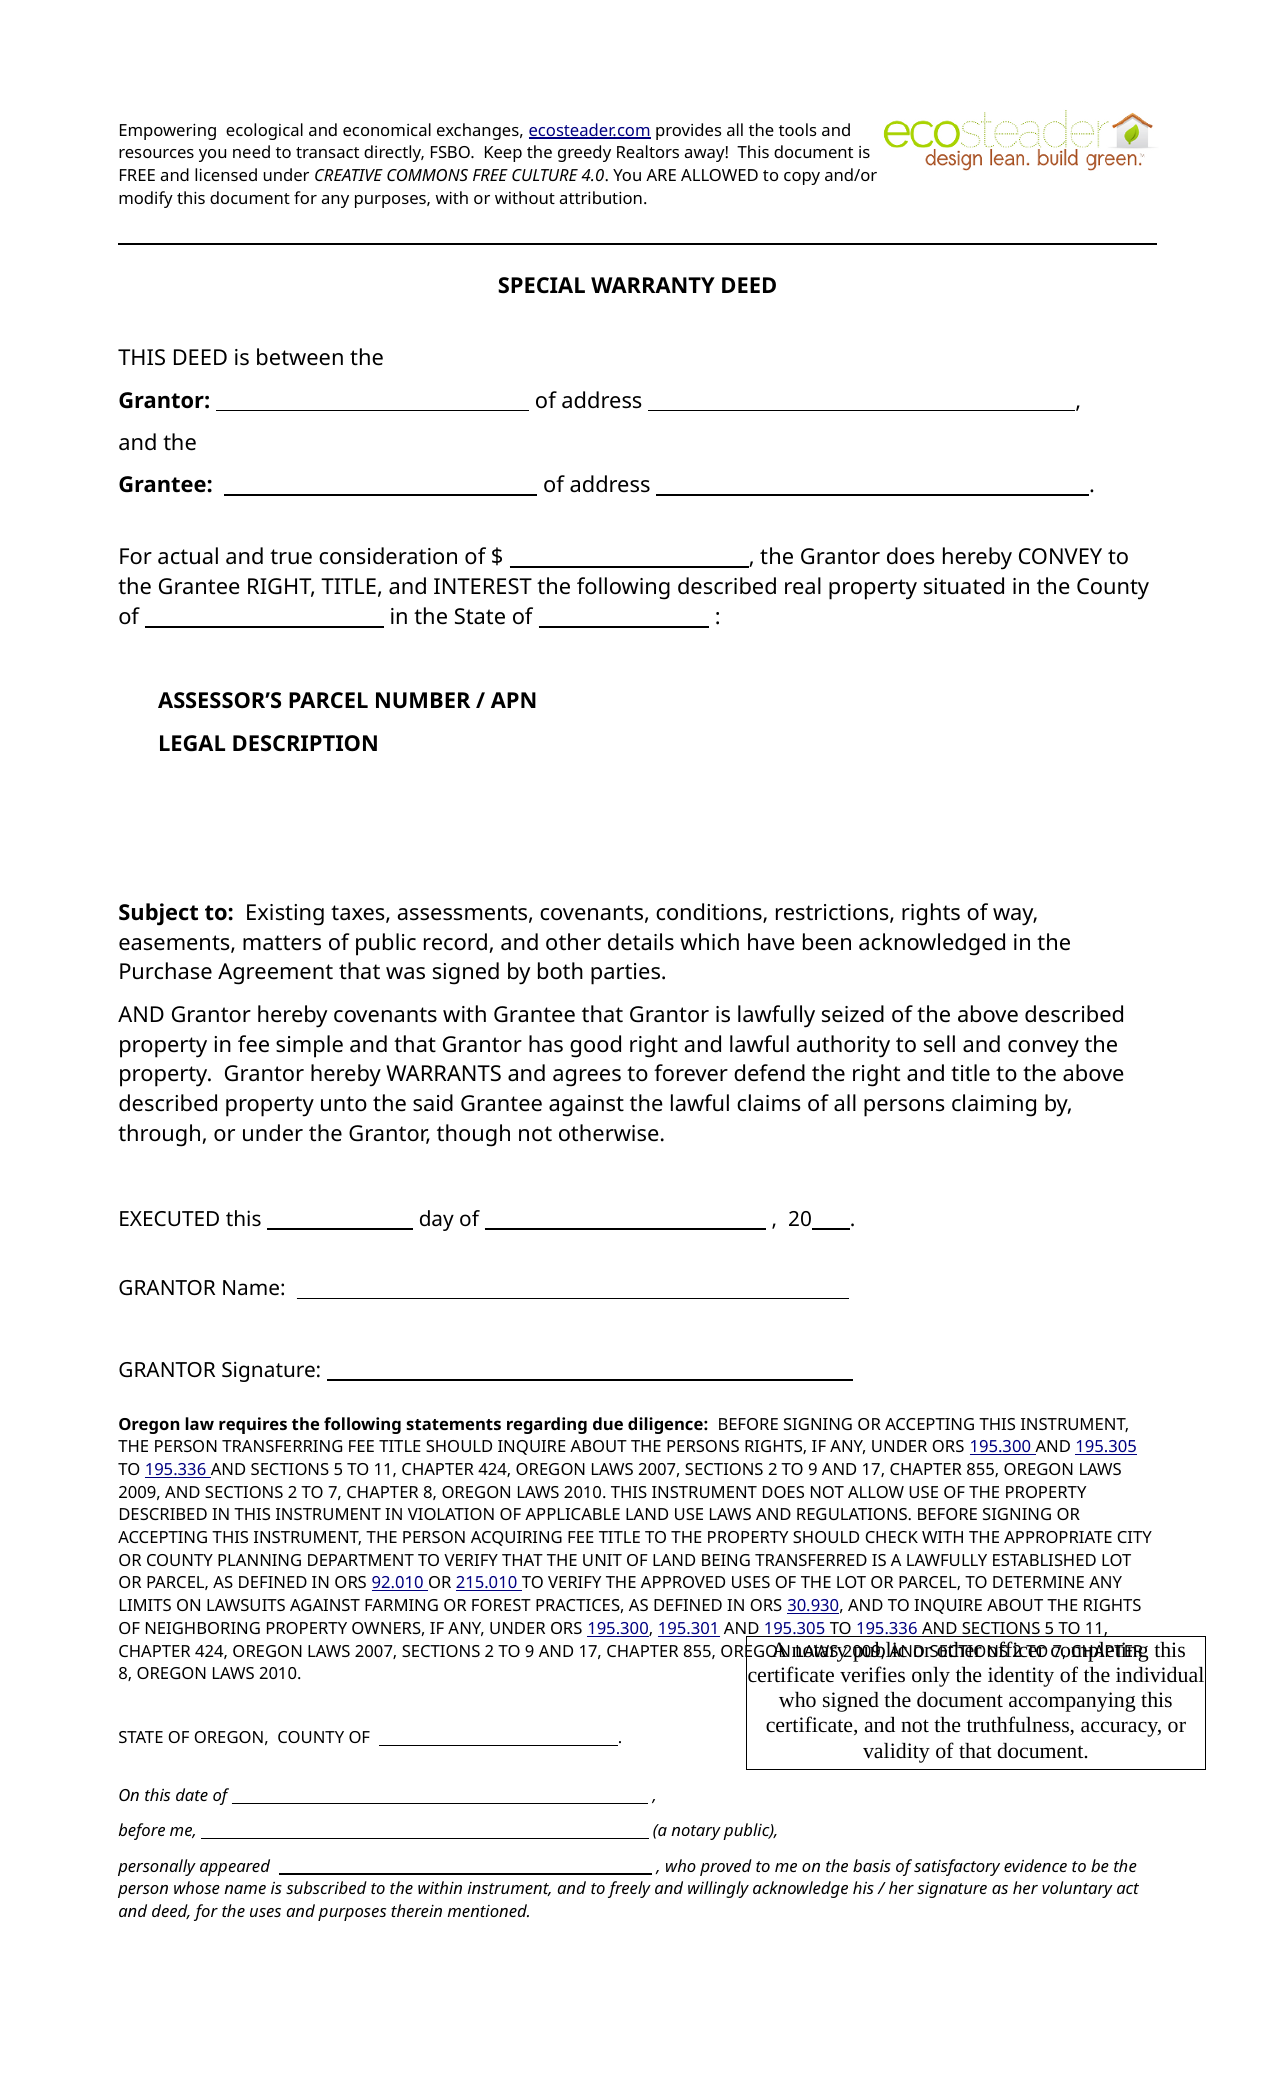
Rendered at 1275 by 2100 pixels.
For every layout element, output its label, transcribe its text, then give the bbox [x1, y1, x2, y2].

text Grantor: of address , [118, 385, 1157, 414]
subtitle SPECIAL WARRANTY DEED [118, 270, 1157, 300]
text Empowering ecological and economical exchanges, ecosteader.com provides all the tools and resources you need to transact directly, FSBO. Keep the greedy Realtors away! This document is FREE and licensed under CREATIVE COMMONS FREE CULTURE 4.0. You ARE ALLOWED to copy and/or modify this document for any purposes, with or without attribution. [118, 118, 1157, 209]
text Grantee: of address . [118, 469, 1157, 499]
text GRANTOR Name: [118, 1273, 1157, 1302]
text personally appeared , who proved to me on the basis of satisfactory evidence to be the person whose name is subscribed to the within instrument, and to freely and willingly acknowledge his / her signature as her voluntary act and deed, for the uses and purposes therein mentioned. [118, 1854, 1157, 1945]
text and the [118, 427, 1157, 457]
text Subject to: Existing taxes, assessments, covenants, conditions, restrictions, rights of way, easements, matters of public record, and other details which have been acknowledged in the Purchase Agreement that was signed by both parties. [118, 897, 1157, 986]
text AND Grantor hereby covenants with Grantee that Grantor is lawfully seized of the above described property in fee simple and that Grantor has good right and lawful authority to sell and convey the property. Grantor hereby WARRANTS and agrees to forever defend the right and title to the above described property unto the said Grantee against the lawful claims of all persons claiming by, through, or under the Grantor, though not otherwise. [118, 999, 1157, 1148]
text before me, (a notary public), [118, 1819, 1157, 1842]
text STATE OF OREGON, COUNTY OF . [118, 1726, 1157, 1771]
text On this date of , [118, 1784, 1157, 1807]
text THIS DEED is between the [118, 313, 1157, 372]
text EXECUTED this day of , 20 . [118, 1204, 1157, 1261]
text LEGAL DESCRIPTION [118, 728, 1082, 758]
picture [879, 101, 1159, 171]
text ASSESSOR’S PARCEL NUMBER / APN [118, 686, 1082, 715]
text GRANTOR Signature: Oregon law requires the following statements regarding due diligence: BEFORE SIGNING OR ACCEPTING THIS INSTRUMENT, THE PERSON TRANSFERRING FEE TITLE SHOULD INQUIRE ABOUT THE PERSONS RIGHTS, IF ANY, UNDER ORS 195.300 AND 195.305 TO 195.336 AND SECTIONS 5 TO 11, CHAPTER 424, OREGON LAWS 2007, SECTIONS 2 TO 9 AND 17, CHAPTER 855, OREGON LAWS 2009, AND SECTIONS 2 TO 7, CHAPTER 8, OREGON LAWS 2010. THIS INSTRUMENT DOES NOT ALLOW USE OF THE PROPERTY DESCRIBED IN THIS INSTRUMENT IN VIOLATION OF APPLICABLE LAND USE LAWS AND REGULATIONS. BEFORE SIGNING OR ACCEPTING THIS INSTRUMENT, THE PERSON ACQUIRING FEE TITLE TO THE PROPERTY SHOULD CHECK WITH THE APPROPRIATE CITY OR COUNTY PLANNING DEPARTMENT TO VERIFY THAT THE UNIT OF LAND BEING TRANSFERRED IS A LAWFULLY ESTABLISHED LOT OR PARCEL, AS DEFINED IN ORS 92.010 OR 215.010 TO VERIFY THE APPROVED USES OF THE LOT OR PARCEL, TO DETERMINE ANY LIMITS ON LAWSUITS AGAINST FARMING OR FOREST PRACTICES, AS DEFINED IN ORS 30.930, AND TO INQUIRE ABOUT THE RIGHTS OF NEIGHBORING PROPERTY OWNERS, IF ANY, UNDER ORS 195.300, 195.301 AND 195.305 TO 195.336 AND SECTIONS 5 TO 11, CHAPTER 424, OREGON LAWS 2007, SECTIONS 2 TO 9 AND 17, CHAPTER 855, OREGON LAWS 2009, AND SECTIONS 2 TO 7, CHAPTER 8, OREGON LAWS 2010. [118, 1355, 1157, 1713]
text For actual and true consideration of $ , the Grantor does hereby CONVEY to the Grantee RIGHT, TITLE, and INTEREST the following described real property situated in the County of in the State of : [118, 541, 1157, 631]
